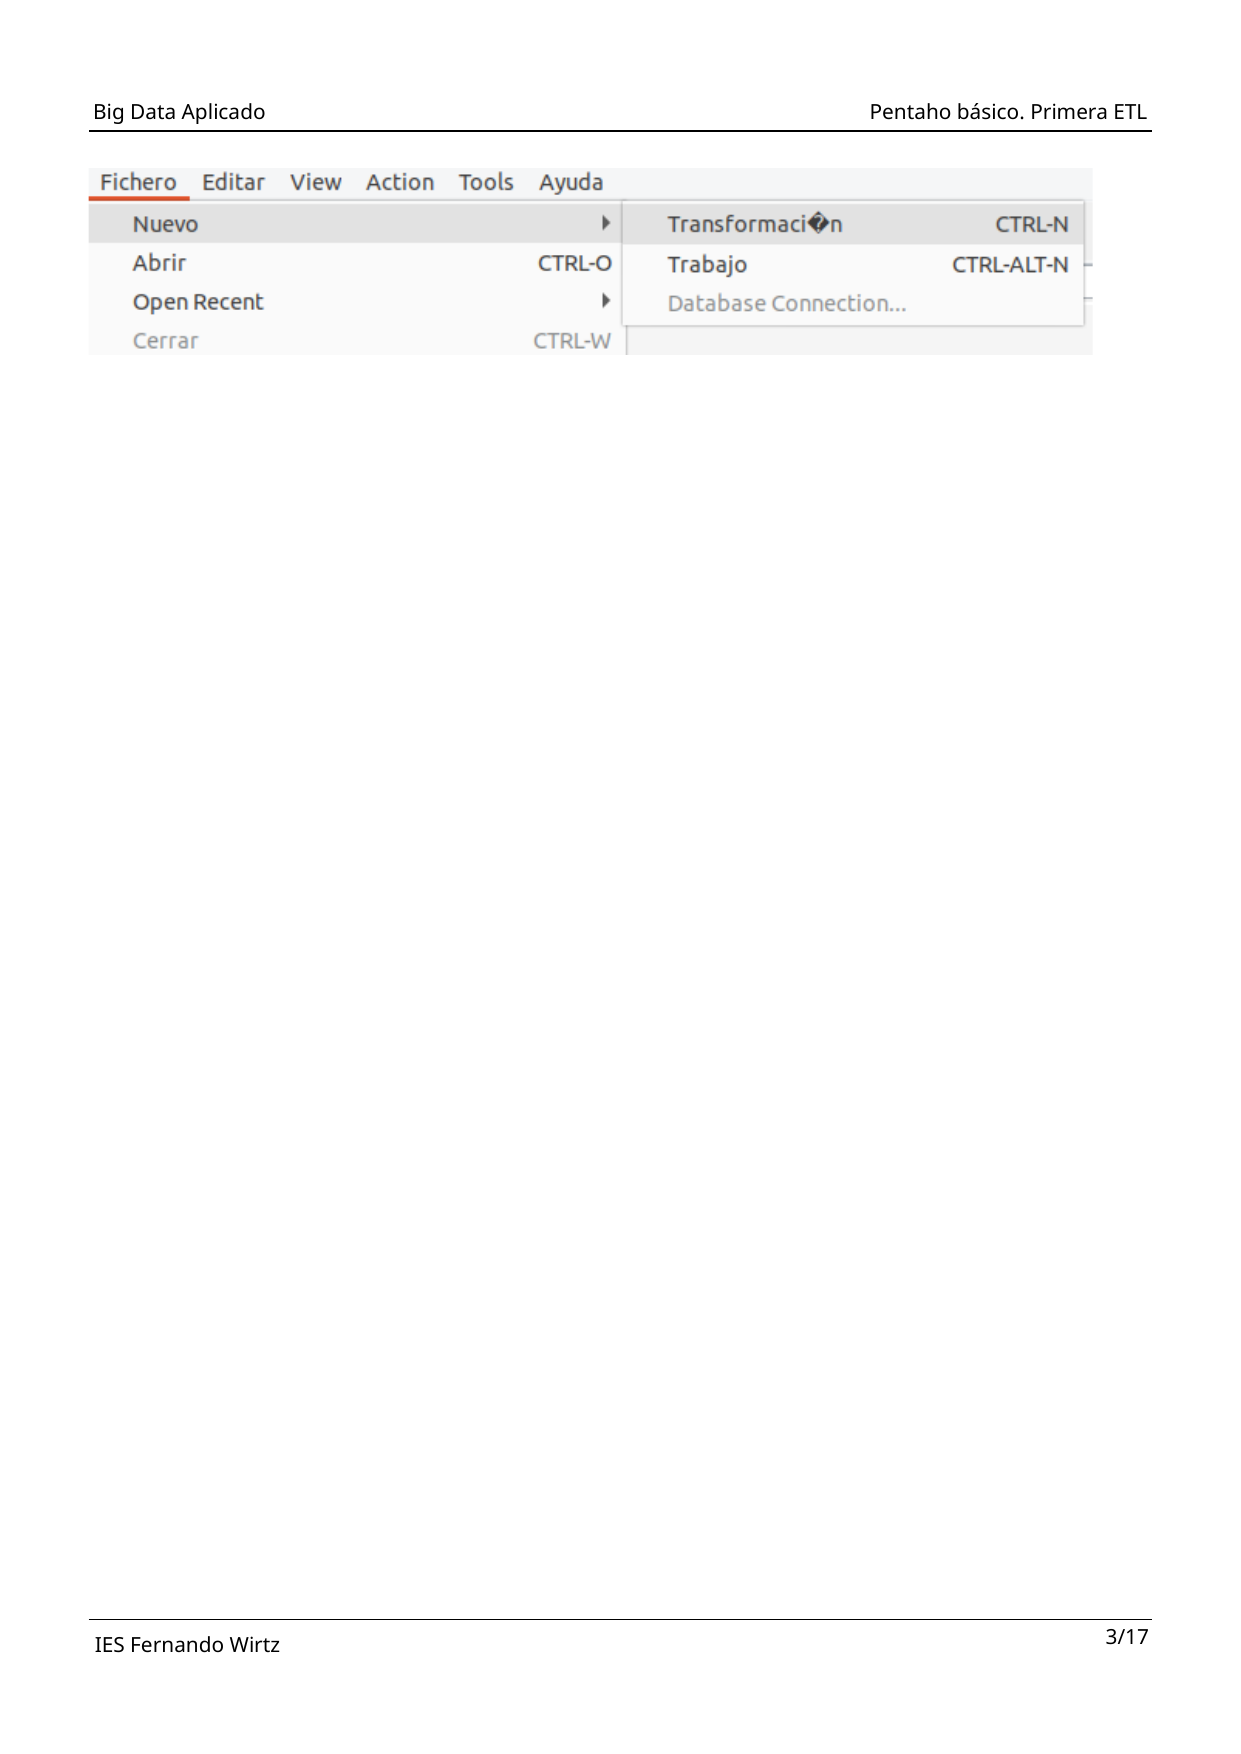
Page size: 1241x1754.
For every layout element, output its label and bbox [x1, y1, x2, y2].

picture [88, 168, 1093, 355]
